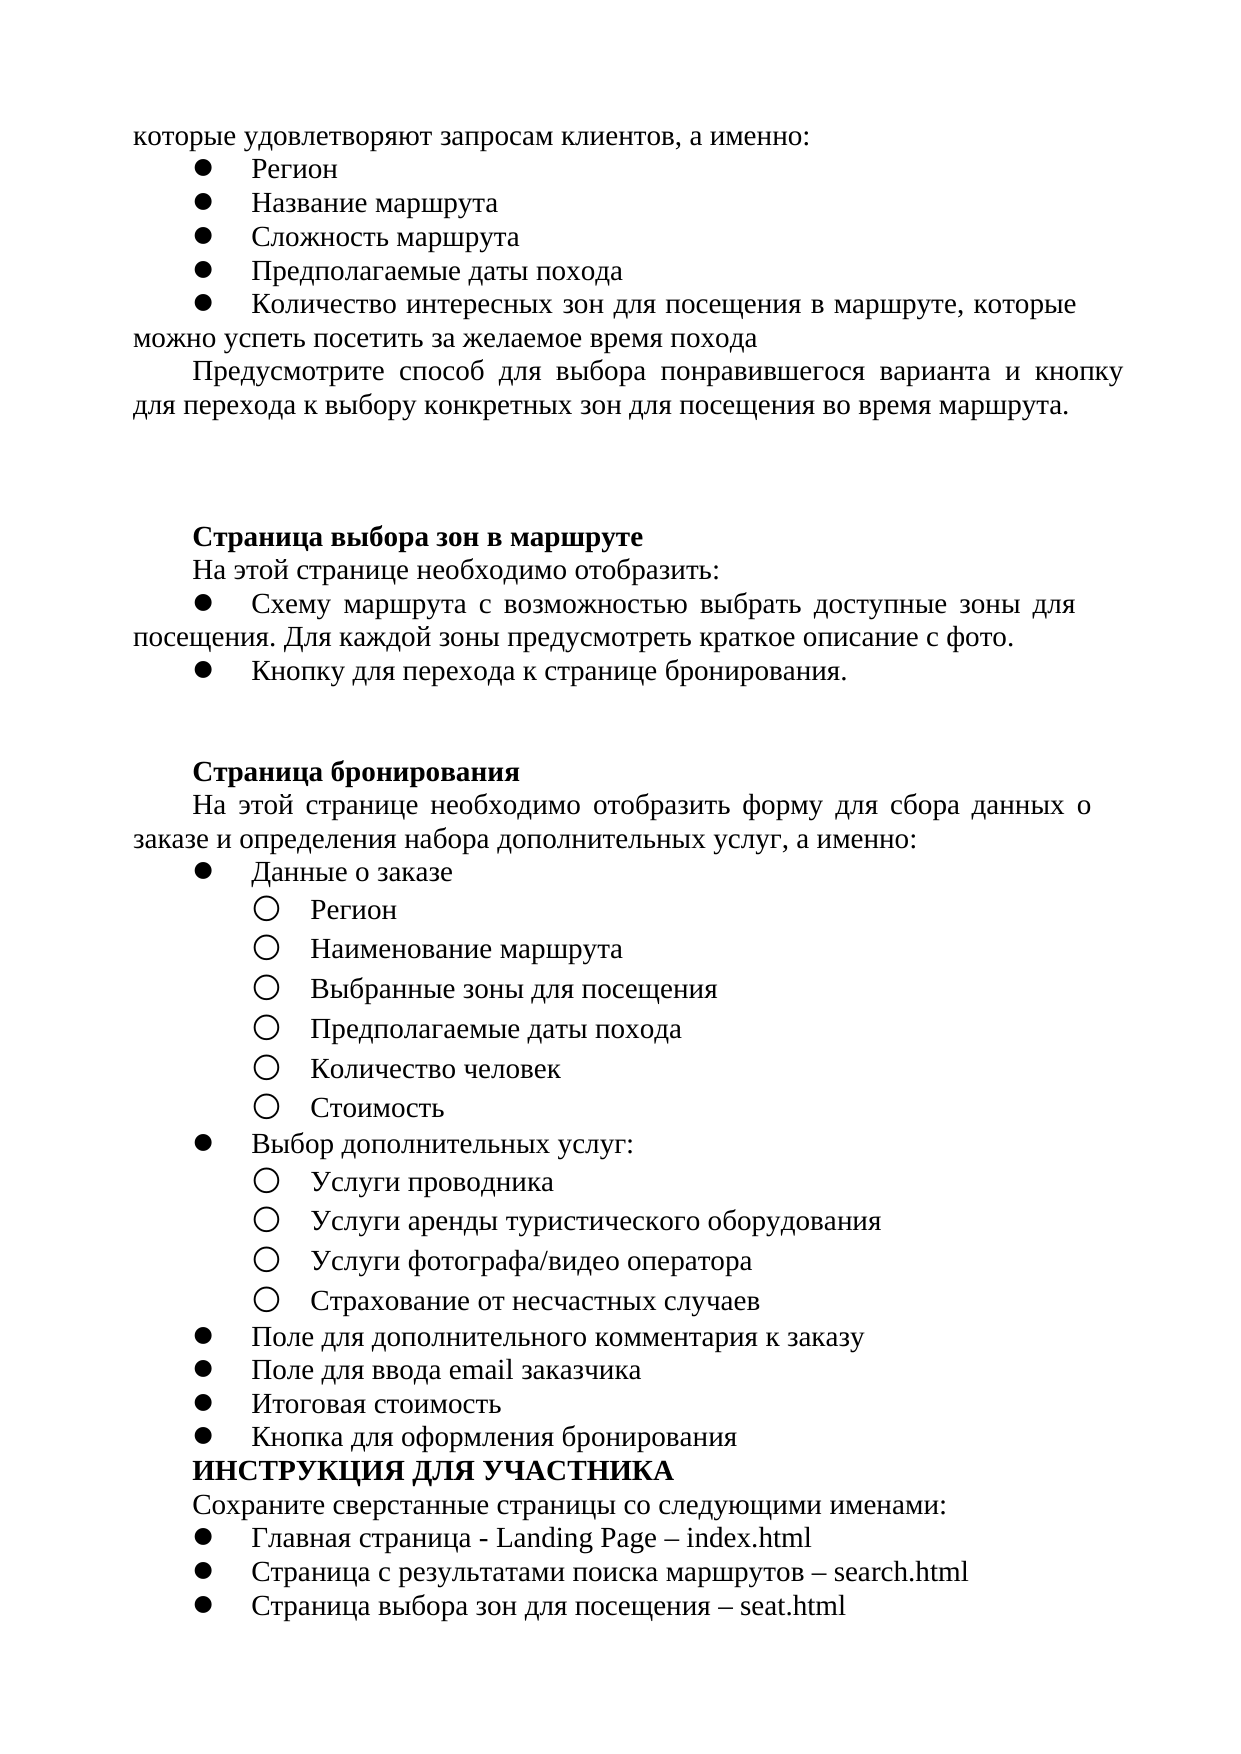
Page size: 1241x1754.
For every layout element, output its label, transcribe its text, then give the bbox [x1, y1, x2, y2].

list Предполагаемые даты похода [133, 253, 1124, 286]
text Предусмотрите способ для выбора понравившегося варианта и кнопку для перехода к выбору конкретных зон для посещения во время маршрута. [133, 353, 1124, 421]
list Страница выбора зон для посещения – seat.html [133, 1588, 1124, 1621]
list Название маршрута [133, 185, 1124, 219]
text которые удовлетворяют запросам клиентов, а именно: [133, 118, 1124, 152]
list Поле для ввода email заказчика [133, 1352, 1124, 1386]
text 🌕 Количество человек [192, 1047, 1124, 1087]
list Итоговая стоимость [133, 1386, 1124, 1419]
list Сложность маршрута [133, 219, 1124, 253]
text 🌕 Услуги проводника [192, 1160, 1124, 1199]
list Кнопка для оформления бронирования [133, 1419, 1124, 1453]
list Регион [133, 152, 1124, 185]
text 🌕 Регион [192, 888, 1124, 928]
list Поле для дополнительного комментария к заказу [133, 1319, 1124, 1352]
text 🌕 Предполагаемые даты похода [192, 1007, 1124, 1047]
list Выбор дополнительных услуг: [133, 1126, 1124, 1160]
text 🌕 Услуги аренды туристического оборудования [192, 1199, 1124, 1239]
text На этой странице необходимо отобразить форму для сбора данных о заказе и определения набора дополнительных услуг, а именно: [133, 787, 1124, 854]
subtitle Страница выбора зон в маршруте [133, 519, 1124, 552]
text 🌕 Страхование от несчастных случаев [192, 1279, 1124, 1319]
text Сохраните сверстанные страницы со следующими именами: [133, 1487, 1124, 1520]
list Схему маршрута с возможностью выбрать доступные зоны для посещения. Для каждой зоны предусмотреть краткое описание с фото. [133, 586, 1124, 653]
list Количество интересных зон для посещения в маршруте, которые можно успеть посетить за желаемое время похода [133, 286, 1124, 353]
list Страница с результатами поиска маршрутов – search.html [133, 1554, 1124, 1588]
list Данные о заказе [133, 854, 1124, 888]
text На этой странице необходимо отобразить: [133, 552, 1124, 586]
text 🌕 Стоимость [192, 1087, 1124, 1126]
list Кнопку для перехода к странице бронирования. [133, 653, 1124, 687]
text 🌕 Наименование маршрута [192, 928, 1124, 967]
subtitle Страница бронирования [133, 754, 1124, 787]
subtitle ИНСТРУКЦИЯ ДЛЯ УЧАСТНИКА [133, 1453, 1124, 1487]
list Главная страница - Landing Page – index.html [133, 1520, 1124, 1554]
text 🌕 Услуги фотографа/видео оператора [192, 1239, 1124, 1279]
text 🌕 Выбранные зоны для посещения [192, 967, 1124, 1007]
